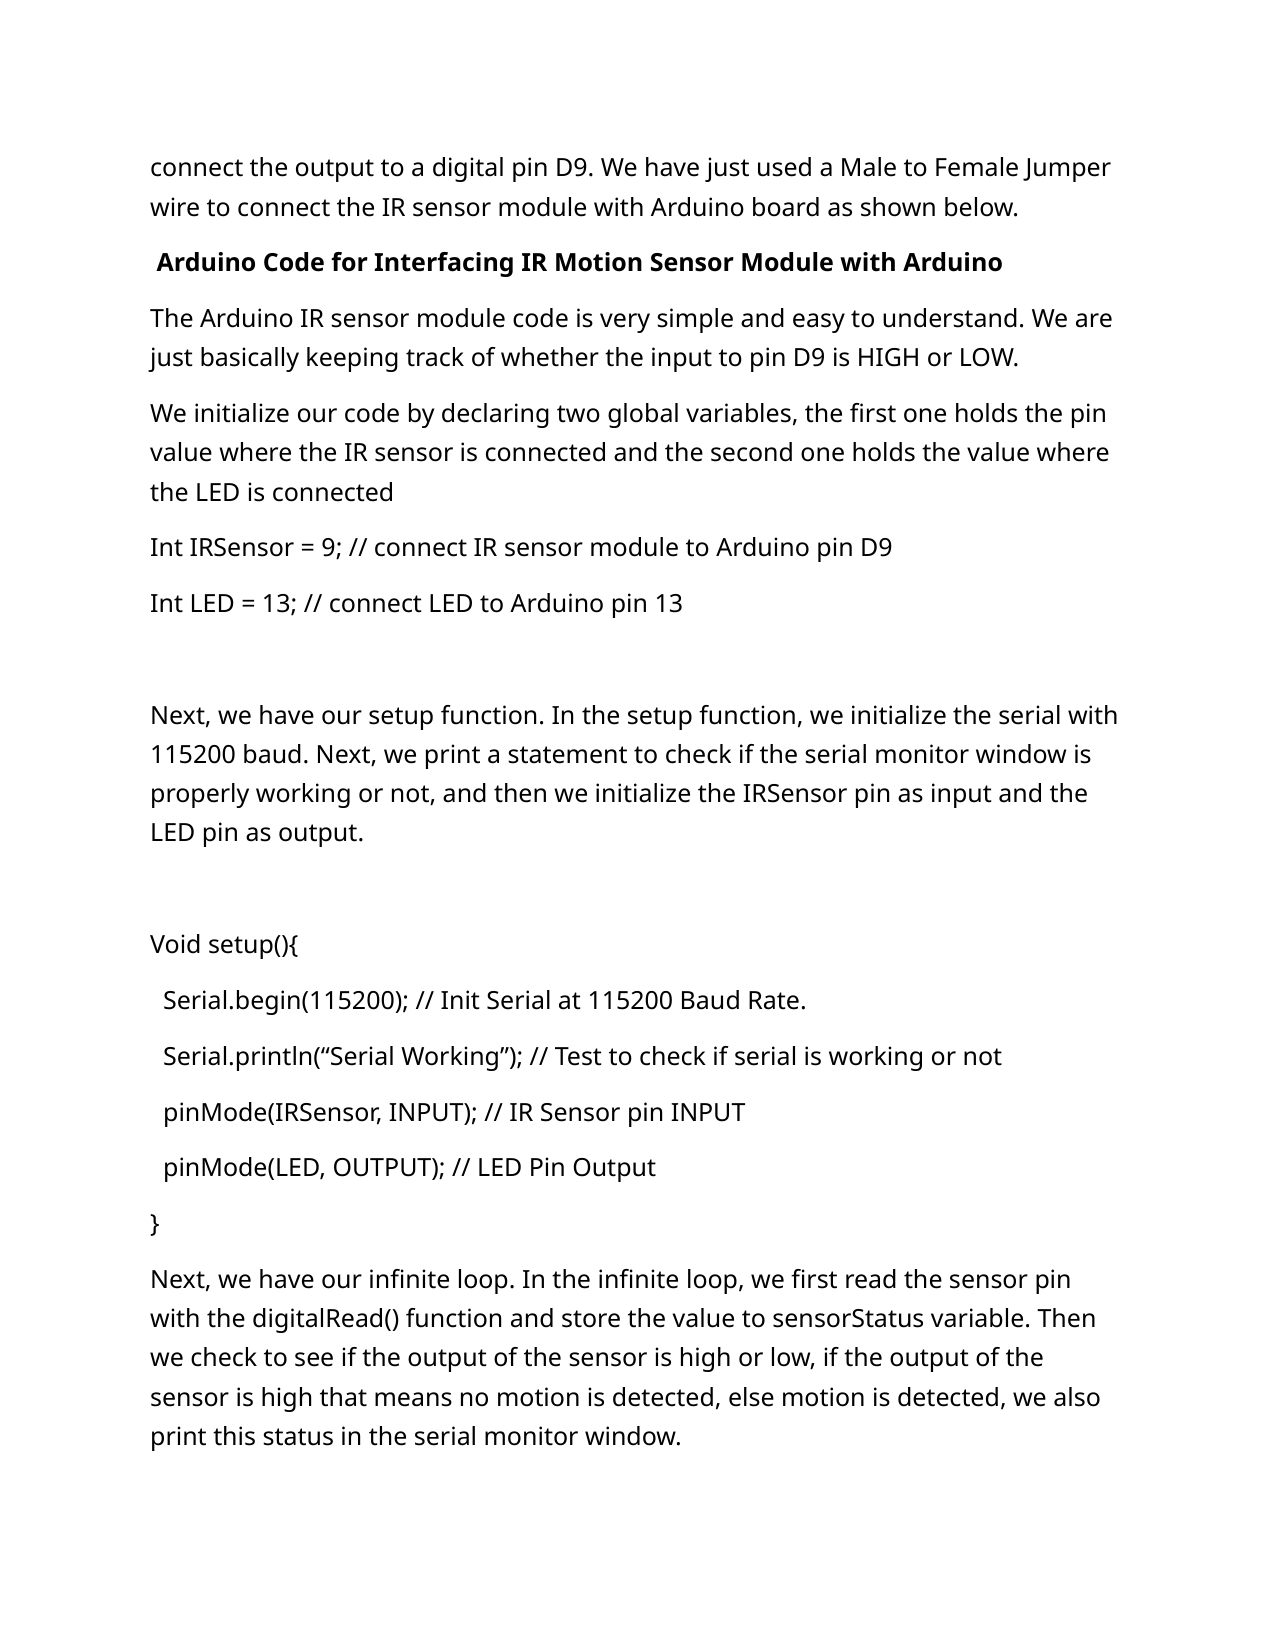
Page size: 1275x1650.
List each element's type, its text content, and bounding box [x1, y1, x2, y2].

text Int IRSensor = 9; // connect IR sensor module to Arduino pin D9 [150, 530, 1125, 564]
text Next, we have our infinite loop. In the infinite loop, we first read the sensor pin with the digitalRead() function and store the value to sensorStatus variable. Then we check to see if the output of the sensor is high or low, if the output of the sensor is high that means no motion is detected, else motion is detected, we also print this status in the serial monitor window. [150, 1262, 1125, 1452]
text The Arduino IR sensor module code is very simple and easy to understand. We are just basically keeping track of whether the input to pin D9 is HIGH or LOW. [150, 301, 1125, 374]
text Void setup(){ [150, 927, 1125, 961]
text Int LED = 13; // connect LED to Arduino pin 13 [150, 586, 1125, 620]
text connect the output to a digital pin D9. We have just used a Male to Female Jumper wire to connect the IR sensor module with Arduino board as shown below. [150, 150, 1125, 223]
text pinMode(IRSensor, INPUT); // IR Sensor pin INPUT [150, 1094, 1125, 1128]
text Serial.begin(115200); // Init Serial at 115200 Baud Rate. [150, 982, 1125, 1017]
text pinMode(LED, OUTPUT); // LED Pin Output [150, 1150, 1125, 1184]
text We initialize our code by declaring two global variables, the first one holds the pin value where the IR sensor is connected and the second one holds the value where the LED is connected [150, 396, 1125, 508]
text Arduino Code for Interfacing IR Motion Sensor Module with Arduino [150, 245, 1125, 279]
text Next, we have our setup function. In the setup function, we initialize the serial with 115200 baud. Next, we print a statement to check if the serial monitor window is properly working or not, and then we initialize the IRSensor pin as input and the LED pin as output. [150, 697, 1125, 849]
text Serial.println(“Serial Working”); // Test to check if serial is working or not [150, 1038, 1125, 1072]
text } [150, 1206, 1125, 1240]
